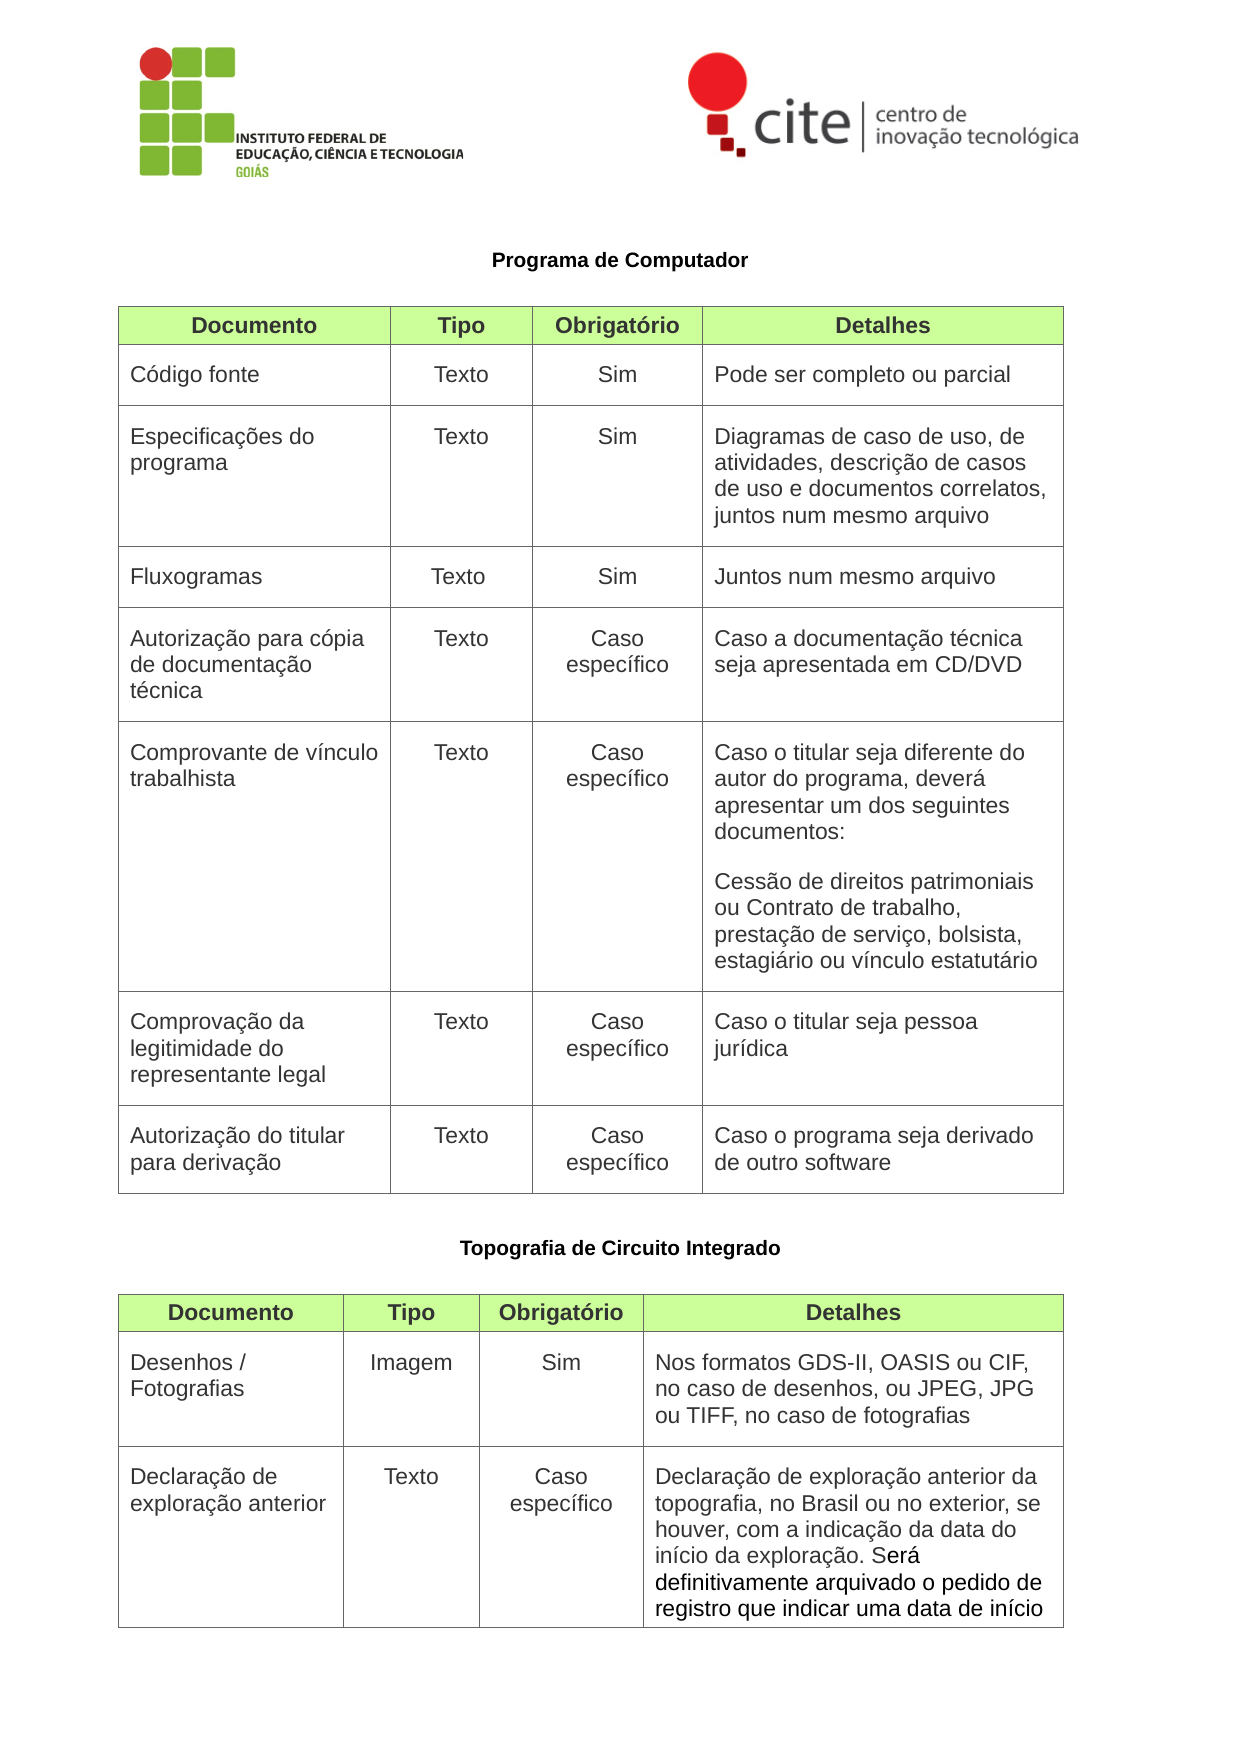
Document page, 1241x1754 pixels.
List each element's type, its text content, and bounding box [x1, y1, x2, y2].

table_cell Juntos num mesmo arquivo [703, 547, 1063, 607]
table_cell Nos formatos GDS-II, OASIS ou CIF, no caso de desenhos, ou JPEG, JPG ou TIFF, no caso de fotografias [644, 1332, 1063, 1446]
table_cell Autorização do titular para derivação [119, 1106, 390, 1193]
table_cell Diagramas de caso de uso, de atividades, descrição de casos de uso e documentos correlatos, juntos num mesmo arquivo [703, 406, 1063, 546]
table_cell Desenhos / Fotografias [119, 1332, 343, 1446]
table_header Obrigatório [480, 1295, 643, 1331]
table_cell Pode ser completo ou parcial [703, 345, 1063, 405]
table_cell Caso específico [533, 608, 702, 721]
table_header Obrigatório [533, 307, 702, 344]
table_cell Sim [533, 547, 702, 607]
table_header Detalhes [703, 307, 1063, 344]
table_cell Sim [533, 345, 702, 405]
table_cell Caso o programa seja derivado de outro software [703, 1106, 1063, 1193]
table_header Tipo [391, 307, 532, 344]
table_cell Caso específico [533, 722, 702, 991]
table_cell Caso a documentação técnica seja apresentada em CD/DVD [703, 608, 1063, 721]
table_cell Caso específico [533, 992, 702, 1105]
picture [662, 43, 1106, 168]
table_cell Sim [480, 1332, 643, 1446]
table_cell Comprovante de vínculo trabalhista [119, 722, 390, 991]
table_cell Texto [391, 547, 532, 607]
table_cell Autorização para cópia de documentação técnica [119, 608, 390, 721]
table_cell Caso específico [533, 1106, 702, 1193]
table_header Documento [119, 1295, 343, 1331]
table_cell Texto [391, 722, 532, 991]
table_cell Comprovação da legitimidade do representante legal [119, 992, 390, 1105]
table_cell Caso específico [480, 1447, 643, 1627]
table_cell Declaração de exploração anterior da topografia, no Brasil ou no exterior, se houver, com a indicação da data do início da exploração. Será definitivamente arquivado o pedido de registro que indicar uma data de início [644, 1447, 1063, 1627]
table_cell Sim [533, 406, 702, 546]
table_cell Fluxogramas [119, 547, 390, 607]
table_header Documento [119, 307, 390, 344]
table_cell Caso o titular seja diferente do autor do programa, deverá apresentar um dos seguintes documentos: Cessão de direitos patrimoniais ou Contrato de trabalho, prestação de serviço, bolsista, estagiário ou vínculo estatutário [703, 722, 1063, 991]
table_header Tipo [344, 1295, 479, 1331]
table_cell Caso o titular seja pessoa jurídica [703, 992, 1063, 1105]
table_cell Código fonte [119, 345, 390, 405]
table_header Detalhes [644, 1295, 1063, 1331]
table_cell Texto [391, 406, 532, 546]
text Topografia de Circuito Integrado [118, 1236, 1122, 1260]
picture [139, 47, 464, 177]
table_cell Especificações do programa [119, 406, 390, 546]
text Programa de Computador [118, 248, 1122, 272]
table_cell Texto [391, 992, 532, 1105]
table_cell Imagem [344, 1332, 479, 1446]
table_cell Texto [391, 608, 532, 721]
table_cell Texto [344, 1447, 479, 1627]
table_cell Texto [391, 345, 532, 405]
table_cell Texto [391, 1106, 532, 1193]
table_cell Declaração de exploração anterior [119, 1447, 343, 1627]
